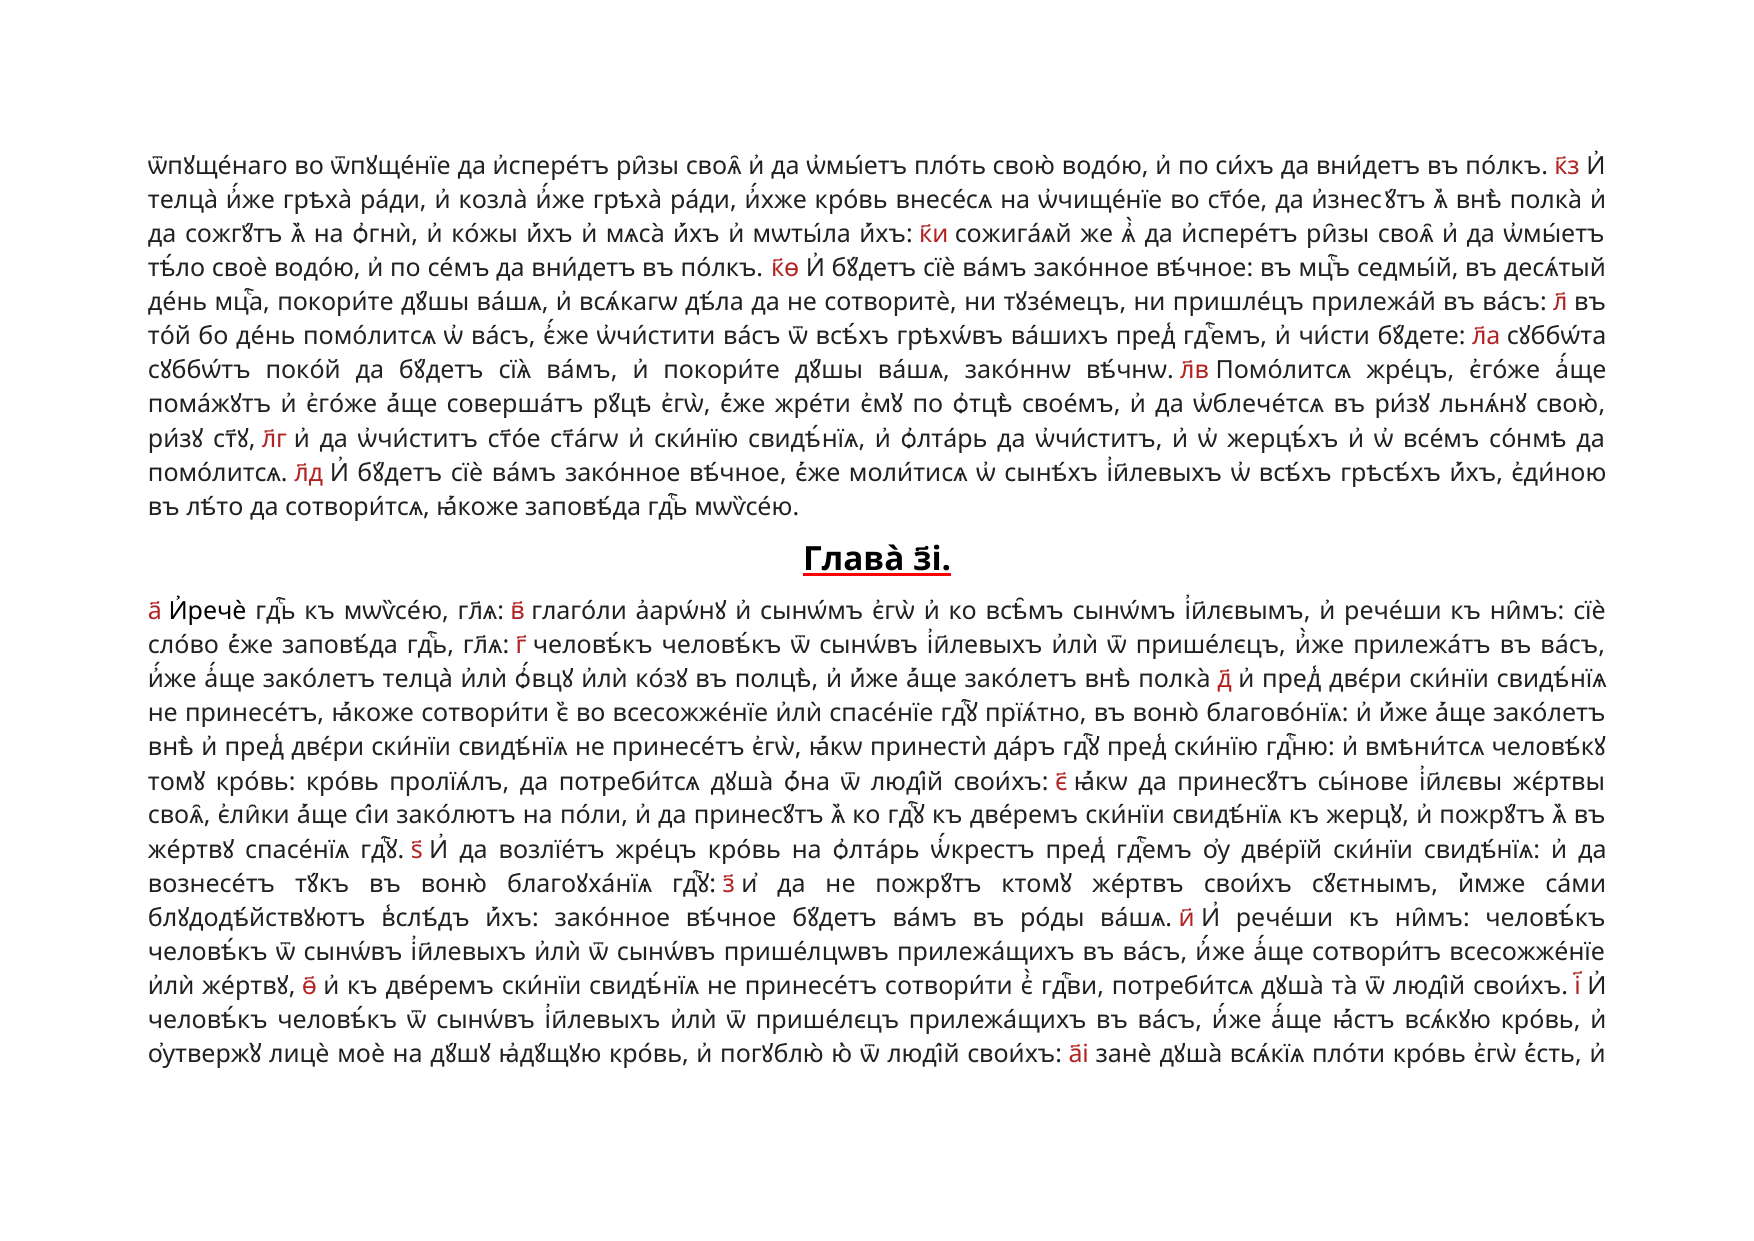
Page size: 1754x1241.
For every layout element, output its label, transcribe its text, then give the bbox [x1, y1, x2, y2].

text Глава̀ з҃і. [148, 535, 1606, 580]
text а҃ И҆речѐ гдⷭ҇ь къ мѡѷсе́ю, гл҃ѧ: в҃ глаго́ли а҆арѡ́нꙋ и҆ сынѡ́мъ є҆гѡ̀ и҆ ко всѣ̑мъ сынѡ́мъ і҆и҃лєвымъ, и҆ рече́ши къ ни̑мъ: сїѐ сло́во є҆́же заповѣ́да гдⷭ҇ь, гл҃ѧ: г҃ человѣ́къ человѣ́къ ѿ сынѡ́въ і҆и҃левыхъ и҆лѝ ѿ прише́лєцъ, и҆̀же прилежа́тъ въ ва́съ, и҆́же а҆́ще зако́летъ телца̀ и҆лѝ ѻ҆́вцꙋ и҆лѝ ко́зꙋ въ полцѣ̀, и҆ и҆́же а҆́ще зако́летъ внѣ̀ полка̀ д҃ и҆ пред̾ двє́ри ски́нїи свидѣ́нїѧ не принесе́тъ, ꙗ҆́коже сотвори́ти є҆̀ во всесожже́нїе и҆лѝ спасе́нїе гдⷭ҇ꙋ прїѧ́тно, въ воню̀ благово́нїѧ: и҆ и҆́же а҆́ще зако́летъ внѣ̀ и҆ пред̾ двє́ри ски́нїи свидѣ́нїѧ не принесе́тъ є҆гѡ̀, ꙗ҆́кѡ принестѝ да́ръ гдⷭ҇ꙋ пред̾ ски́нїю гдⷭ҇ню: и҆ вмѣни́тсѧ человѣ́кꙋ томꙋ̀ кро́вь: кро́вь пролїѧ́лъ, да потреби́тсѧ дꙋша̀ ѻ҆́на ѿ люді́й свои́хъ: є҃ ꙗ҆́кѡ да принесꙋ́тъ сы́нове і҆и҃лєвы жє́ртвы своѧ̑, є҆ли̑ки а҆́ще сі́и зако́лютъ на по́ли, и҆ да принесꙋ́тъ ѧ҆̀ ко гдⷭ҇ꙋ къ две́ремъ ски́нїи свидѣ́нїѧ къ жерцꙋ̀, и҆ пожрꙋ́тъ ѧ҆̀ въ же́ртвꙋ спасе́нїѧ гдⷭ҇ꙋ. ѕ҃ И҆ да возлїе́тъ жре́цъ кро́вь на ѻ҆лта́рь ѡ҆́крестъ пред̾ гдⷭ҇емъ ѹ҆ две́рїй ски́нїи свидѣ́нїѧ: и҆ да вознесе́тъ тꙋ́къ въ воню̀ благоꙋха́нїѧ гдⷭ҇ꙋ: з҃ и҆ да не пожрꙋ́тъ ктомꙋ̀ же́ртвъ свои́хъ сꙋ́єтнымъ, и҆̀мже са́ми блꙋдодѣ́йствꙋютъ в̾слѣ́дъ и҆́хъ: зако́нное вѣ́чное бꙋ́детъ ва́мъ въ ро́ды ва́шѧ. и҃ И҆ рече́ши къ ни̑мъ: человѣ́къ человѣ́къ ѿ сынѡ́въ і҆и҃левыхъ и҆лѝ ѿ сынѡ́въ прише́лцѡвъ прилежа́щихъ въ ва́съ, и҆́же а҆́ще сотвори́тъ всесожже́нїе и҆лѝ же́ртвꙋ, ѳ҃ и҆ къ две́ремъ ски́нїи свидѣ́нїѧ не принесе́тъ сотвори́ти є҆̀ гдⷭ҇ви, потреби́тсѧ дꙋша̀ та̀ ѿ люді́й свои́хъ. і҃ И҆ человѣ́къ человѣ́къ ѿ сынѡ́въ і҆и҃левыхъ и҆лѝ ѿ прише́лєцъ прилежа́щихъ въ ва́съ, и҆́же а҆́ще ꙗ҆́стъ всѧ́кꙋю кро́вь, и҆ ѹ҆твержꙋ̀ лицѐ моѐ на дꙋ́шꙋ ꙗ҆дꙋ́щꙋю кро́вь, и҆ погꙋблю̀ ю҆̀ ѿ люді́й свои́хъ: а҃і занѐ дꙋша̀ всѧ́кїѧ пло́ти кро́вь є҆гѡ̀ є҆́сть, и҆ [148, 593, 1606, 1070]
text ѿпꙋще́наго во ѿпꙋще́нїе да и҆спере́тъ ри̑зы своѧ̑ и҆ да ѡ҆мы́етъ пло́ть свою̀ водо́ю, и҆ по си́хъ да вни́детъ въ по́лкъ. к҃з И҆ телца̀ и҆́же грѣха̀ ра́ди, и҆ козла̀ и҆́же грѣха̀ ра́ди, и҆́хже кро́вь внесе́сѧ на ѡ҆чище́нїе во ст҃о́е, да и҆знесꙋ́тъ ѧ҆̀ внѣ̀ полка̀ и҆ да сожгꙋ́тъ ѧ҆̀ на ѻ҆гнѝ, и҆ ко́жы и҆́хъ и҆ мѧса̀ и҆́хъ и҆ мѡты́ла и҆́хъ: к҃и сожига́ѧй же ѧ҆̀ да и҆спере́тъ ри̑зы своѧ̑ и҆ да ѡ҆мы́етъ тѣ́ло своѐ водо́ю, и҆ по се́мъ да вни́детъ въ по́лкъ. к҃ѳ И҆ бꙋ́детъ сїѐ ва́мъ зако́нное вѣ́чное: въ мцⷭ҇ъ седмы́й, въ десѧ́тый де́нь мцⷭ҇а, покори́те дꙋ́шы ва́шѧ, и҆ всѧ́кагѡ дѣ́ла да не сотворитѐ, ни тꙋзе́мецъ, ни пришле́цъ прилежа́й въ ва́съ: л҃ въ то́й бо де́нь помо́литсѧ ѡ҆ ва́съ, є҆́же ѡ҆чи́стити ва́съ ѿ всѣ́хъ грѣхѡ́въ ва́шихъ пред̾ гдⷭ҇емъ, и҆ чи́сти бꙋ́дете: л҃а сꙋббѡ́та сꙋббѡ́тъ поко́й да бꙋ́детъ сїѧ̀ ва́мъ, и҆ покори́те дꙋ́шы ва́шѧ, зако́ннѡ вѣ́чнѡ. л҃в Помо́литсѧ жре́цъ, є҆го́же а҆́ще пома́жꙋтъ и҆ є҆го́же а҆́ще соверша́тъ рꙋ́цѣ є҆гѡ̀, є҆́же жре́ти є҆мꙋ̀ по ѻ҆тцѣ̀ свое́мъ, и҆ да ѡ҆блече́тсѧ въ ри́зꙋ льнѧ́нꙋ свою̀, ри́зꙋ ст҃ꙋ, л҃г и҆ да ѡ҆чи́ститъ ст҃о́е ст҃а́гѡ и҆ ски́нїю свидѣ́нїѧ, и҆ ѻ҆лта́рь да ѡ҆чи́ститъ, и҆ ѡ҆ жерцѣ́хъ и҆ ѡ҆ все́мъ со́нмѣ да помо́литсѧ. л҃д И҆ бꙋ́детъ сїѐ ва́мъ зако́нное вѣ́чное, є҆́же моли́тисѧ ѡ҆ сынѣ́хъ і҆и҃левыхъ ѡ҆ всѣ́хъ грѣсѣ́хъ и҆́хъ, є҆ди́ною въ лѣ́то да сотвори́тсѧ, ꙗ҆́коже заповѣ́да гдⷭ҇ь мѡѷсе́ю. [148, 148, 1606, 522]
